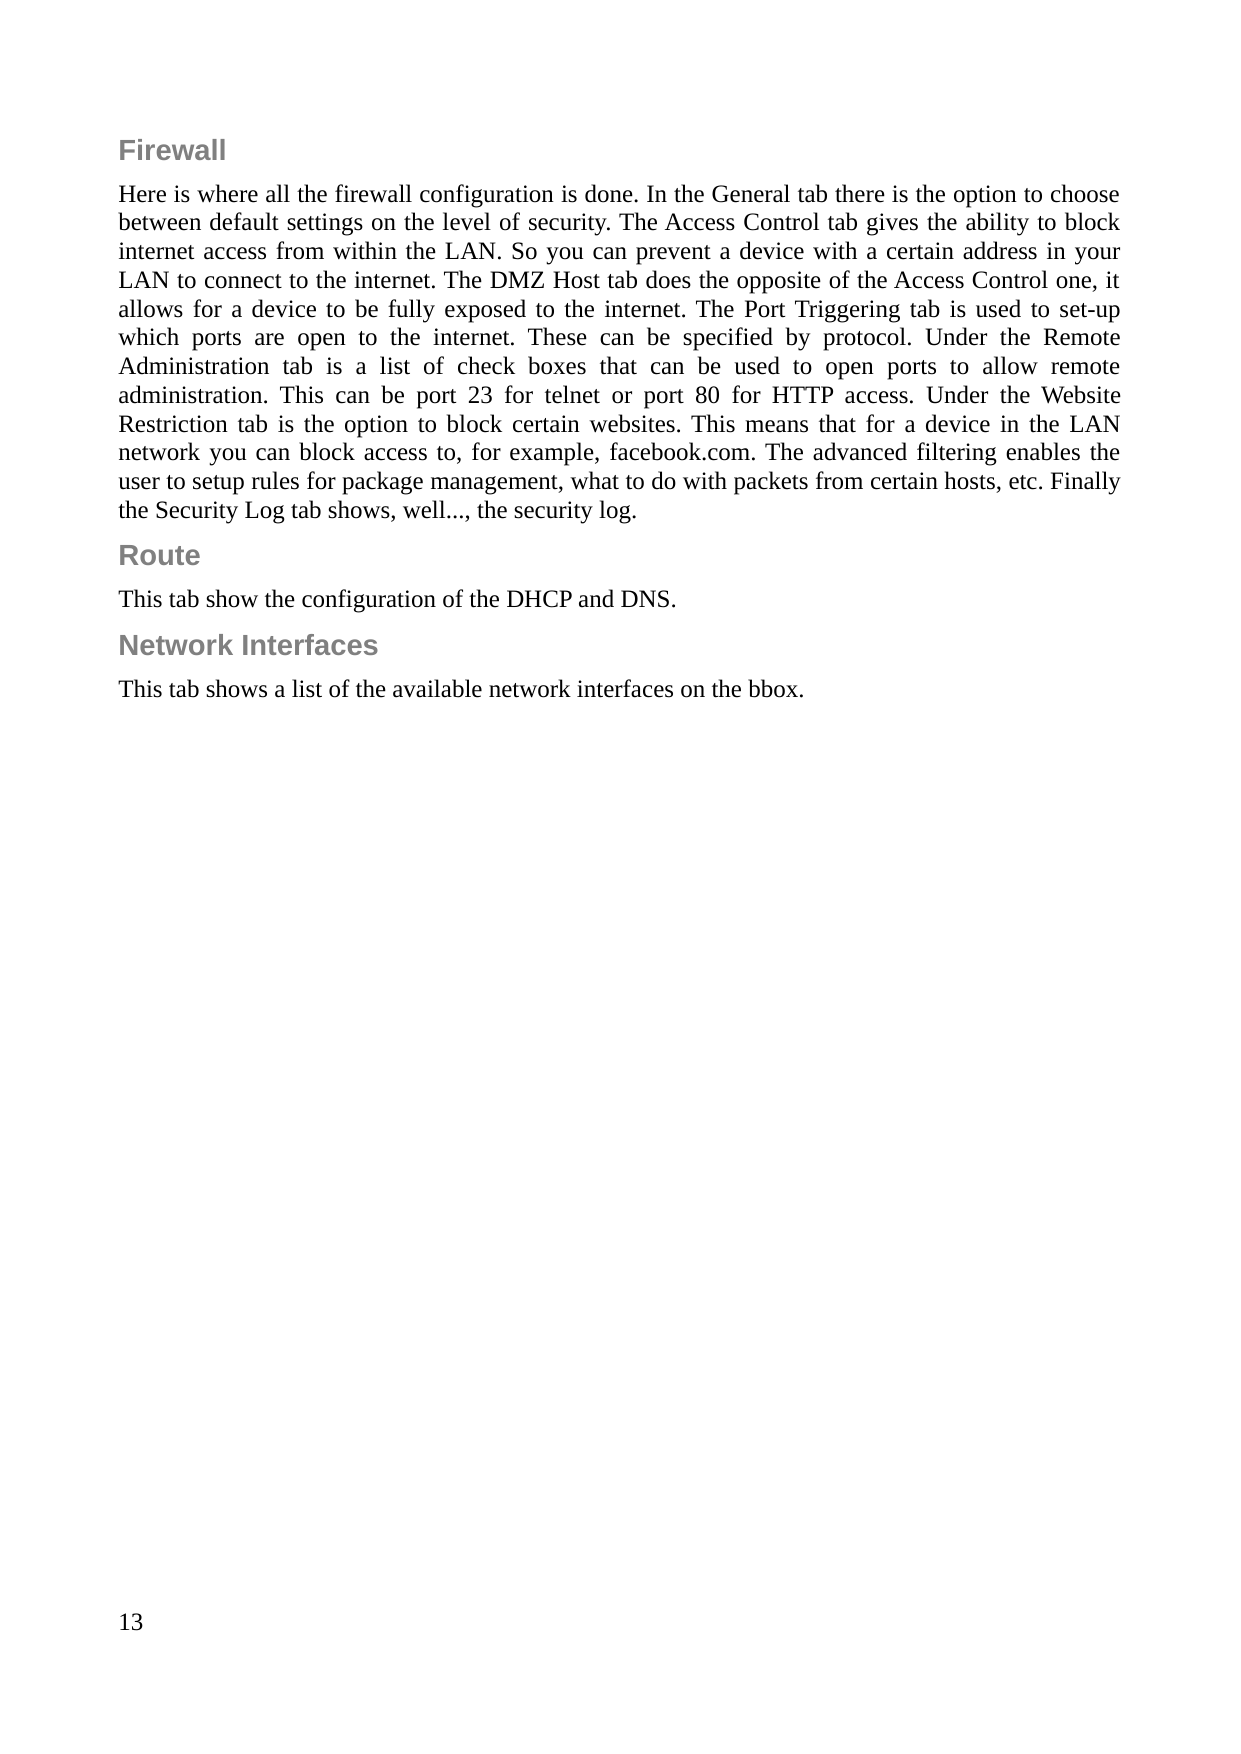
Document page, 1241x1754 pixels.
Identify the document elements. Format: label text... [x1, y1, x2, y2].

subtitle Firewall [118, 133, 1122, 166]
subtitle Route [118, 538, 1122, 572]
subtitle Network Interfaces [118, 628, 1122, 661]
text This tab show the configuration of the DHCP and DNS. [118, 584, 1122, 613]
text This tab shows a list of the available network interfaces on the bbox. [118, 674, 1122, 702]
text Here is where all the firewall configuration is done. In the General tab there is the option to choose between default settings on the level of security. The Access Control tab gives the ability to block internet access from within the LAN. So you can prevent a device with a certain address in your LAN to connect to the internet. The DMZ Host tab does the opposite of the Access Control one, it allows for a device to be fully exposed to the internet. The Port Triggering tab is used to set-up which ports are open to the internet. These can be specified by protocol. Under the Remote Administration tab is a list of check boxes that can be used to open ports to allow remote administration. This can be port 23 for telnet or port 80 for HTTP access. Under the Website Restriction tab is the option to block certain websites. This means that for a device in the LAN network you can block access to, for example, facebook.com. The advanced filtering enables the user to setup rules for package management, what to do with packets from certain hosts, etc. Finally the Security Log tab shows, well..., the security log. [118, 179, 1122, 524]
